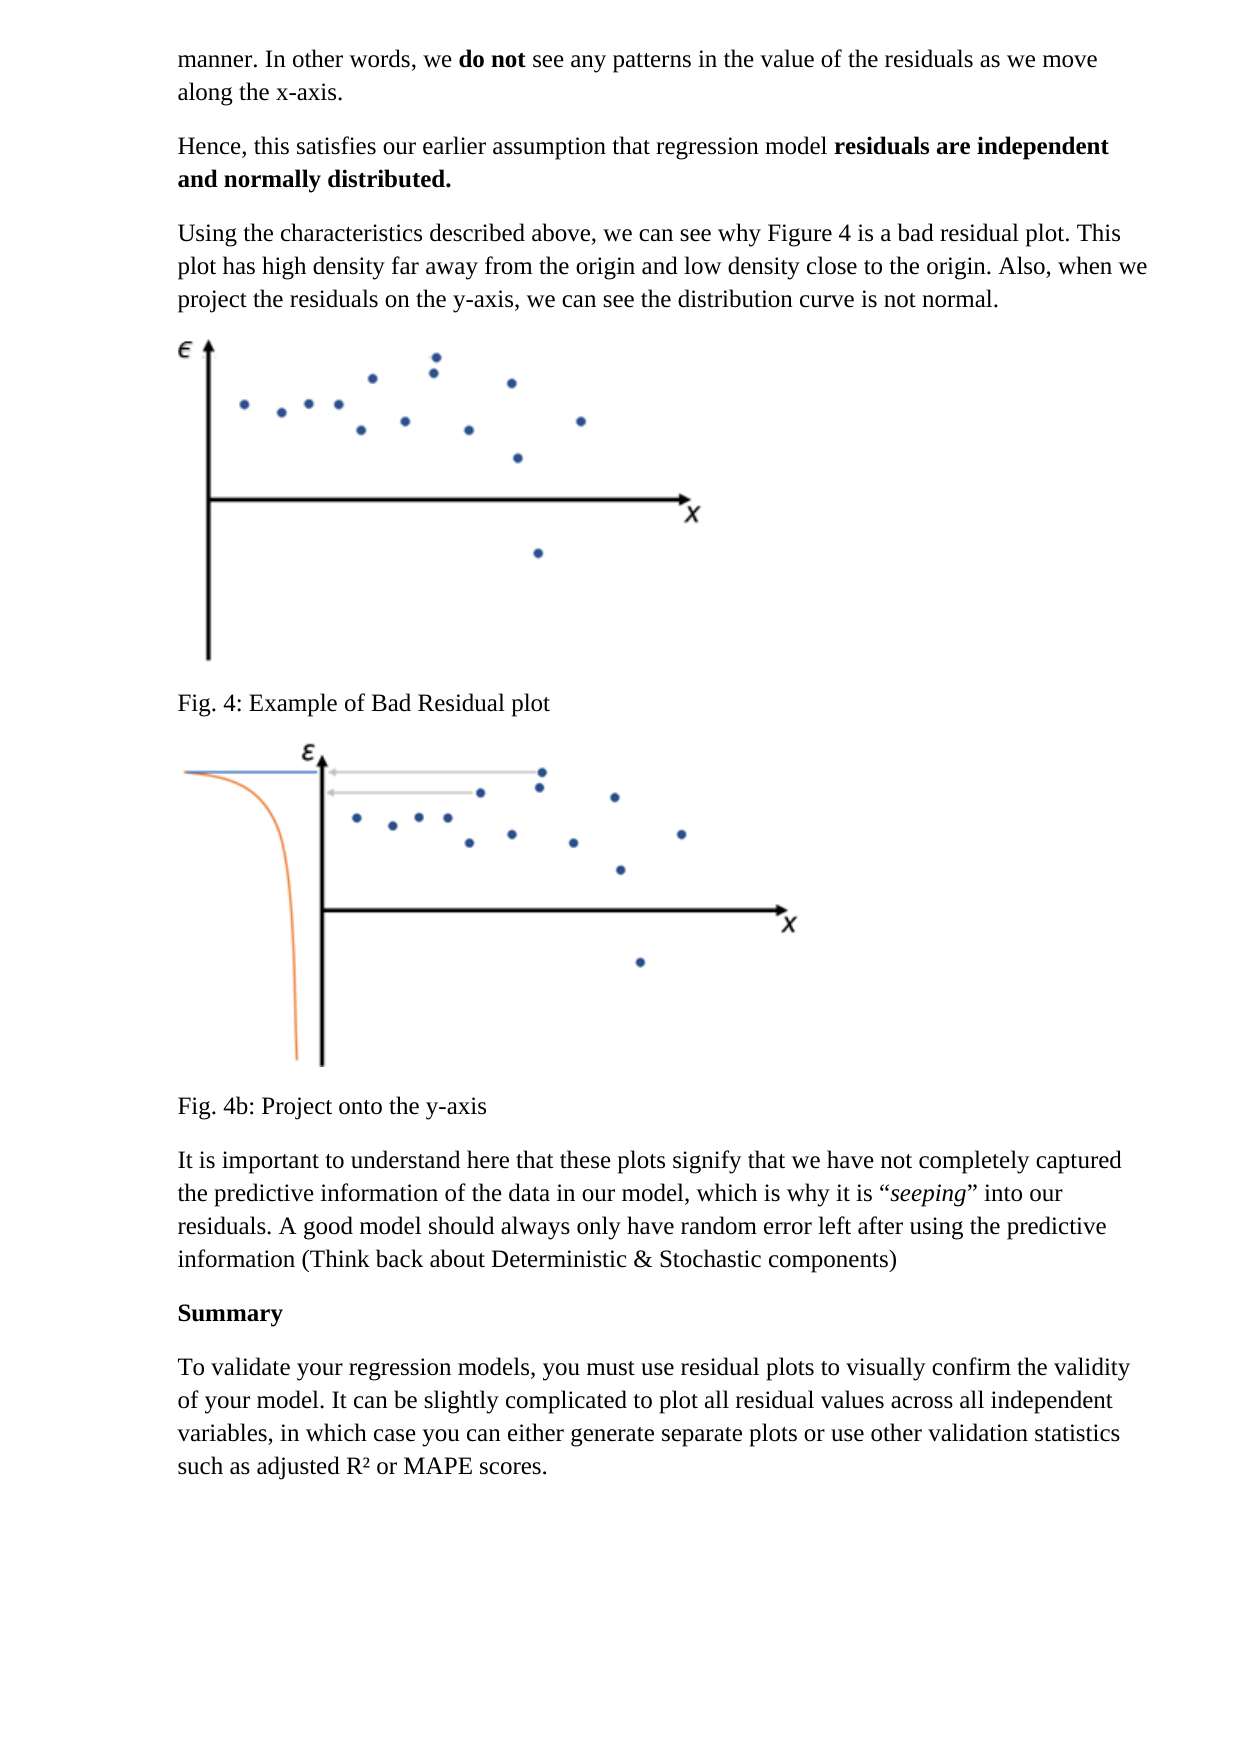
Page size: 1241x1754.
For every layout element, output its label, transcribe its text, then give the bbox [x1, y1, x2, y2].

text To validate your regression models, you must use residual plots to visually confirm the validity of your model. It can be slightly complicated to plot all residual values across all independent variables, in which case you can either generate separate plots or use other validation statistics such as adjusted R² or MAPE scores. [177, 1352, 1152, 1479]
picture [177, 741, 804, 1067]
text Summary [177, 1298, 1152, 1327]
text Using the characteristics described above, we can see why Figure 4 is a bad residual plot. This plot has high density far away from the origin and low density close to the origin. Also, when we project the residuals on the y-axis, we can see the distribution curve is not normal. [177, 218, 1152, 313]
text manner. In other words, we do not see any patterns in the value of the residuals as we move along the x-axis. [177, 44, 1152, 106]
picture [177, 337, 706, 663]
text It is important to understand here that these plots signify that we have not completely captured the predictive information of the data in our model, which is why it is “seeping” into our residuals. A good model should always only have random error left after using the predictive information (Think back about Deterministic & Stochastic components) [177, 1145, 1152, 1273]
text Fig. 4: Example of Bad Residual plot [177, 688, 1152, 716]
text Hence, this satisfies our earlier assumption that regression model residuals are independent and normally distributed. [177, 131, 1152, 193]
text Fig. 4b: Project onto the y-axis [177, 1091, 1152, 1120]
